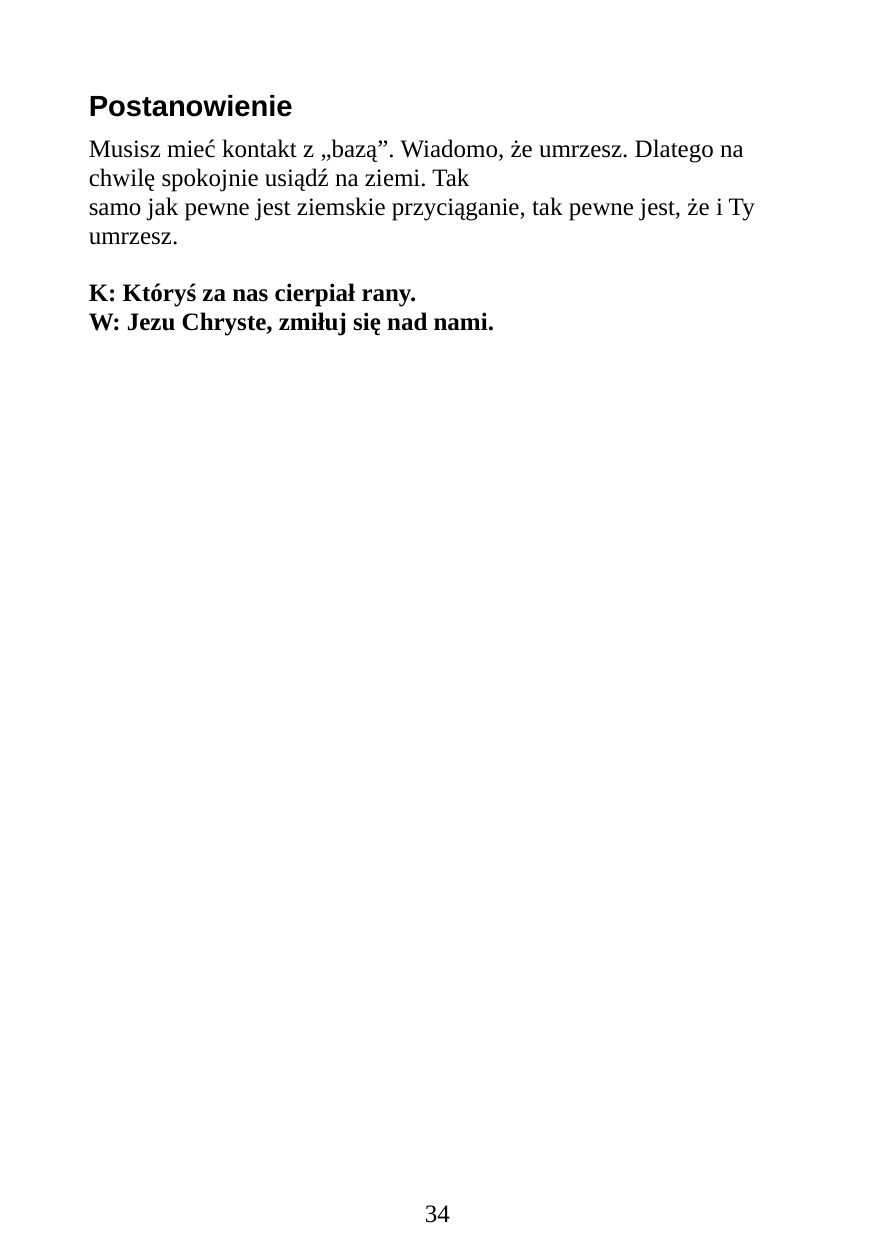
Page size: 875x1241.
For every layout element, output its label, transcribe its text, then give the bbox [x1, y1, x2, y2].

text K: Któryś za nas cierpiał rany. [88, 278, 786, 307]
text W: Jezu Chryste, zmiłuj się nad nami. [88, 307, 786, 336]
text samo jak pewne jest ziemskie przyciąganie, tak pewne jest, że i Ty umrzesz. [88, 192, 786, 249]
subtitle Postanowienie [88, 88, 786, 122]
text Musisz mieć kontakt z „bazą”. Wiadomo, że umrzesz. Dlatego na chwilę spokojnie usiądź na ziemi. Tak [88, 134, 786, 192]
